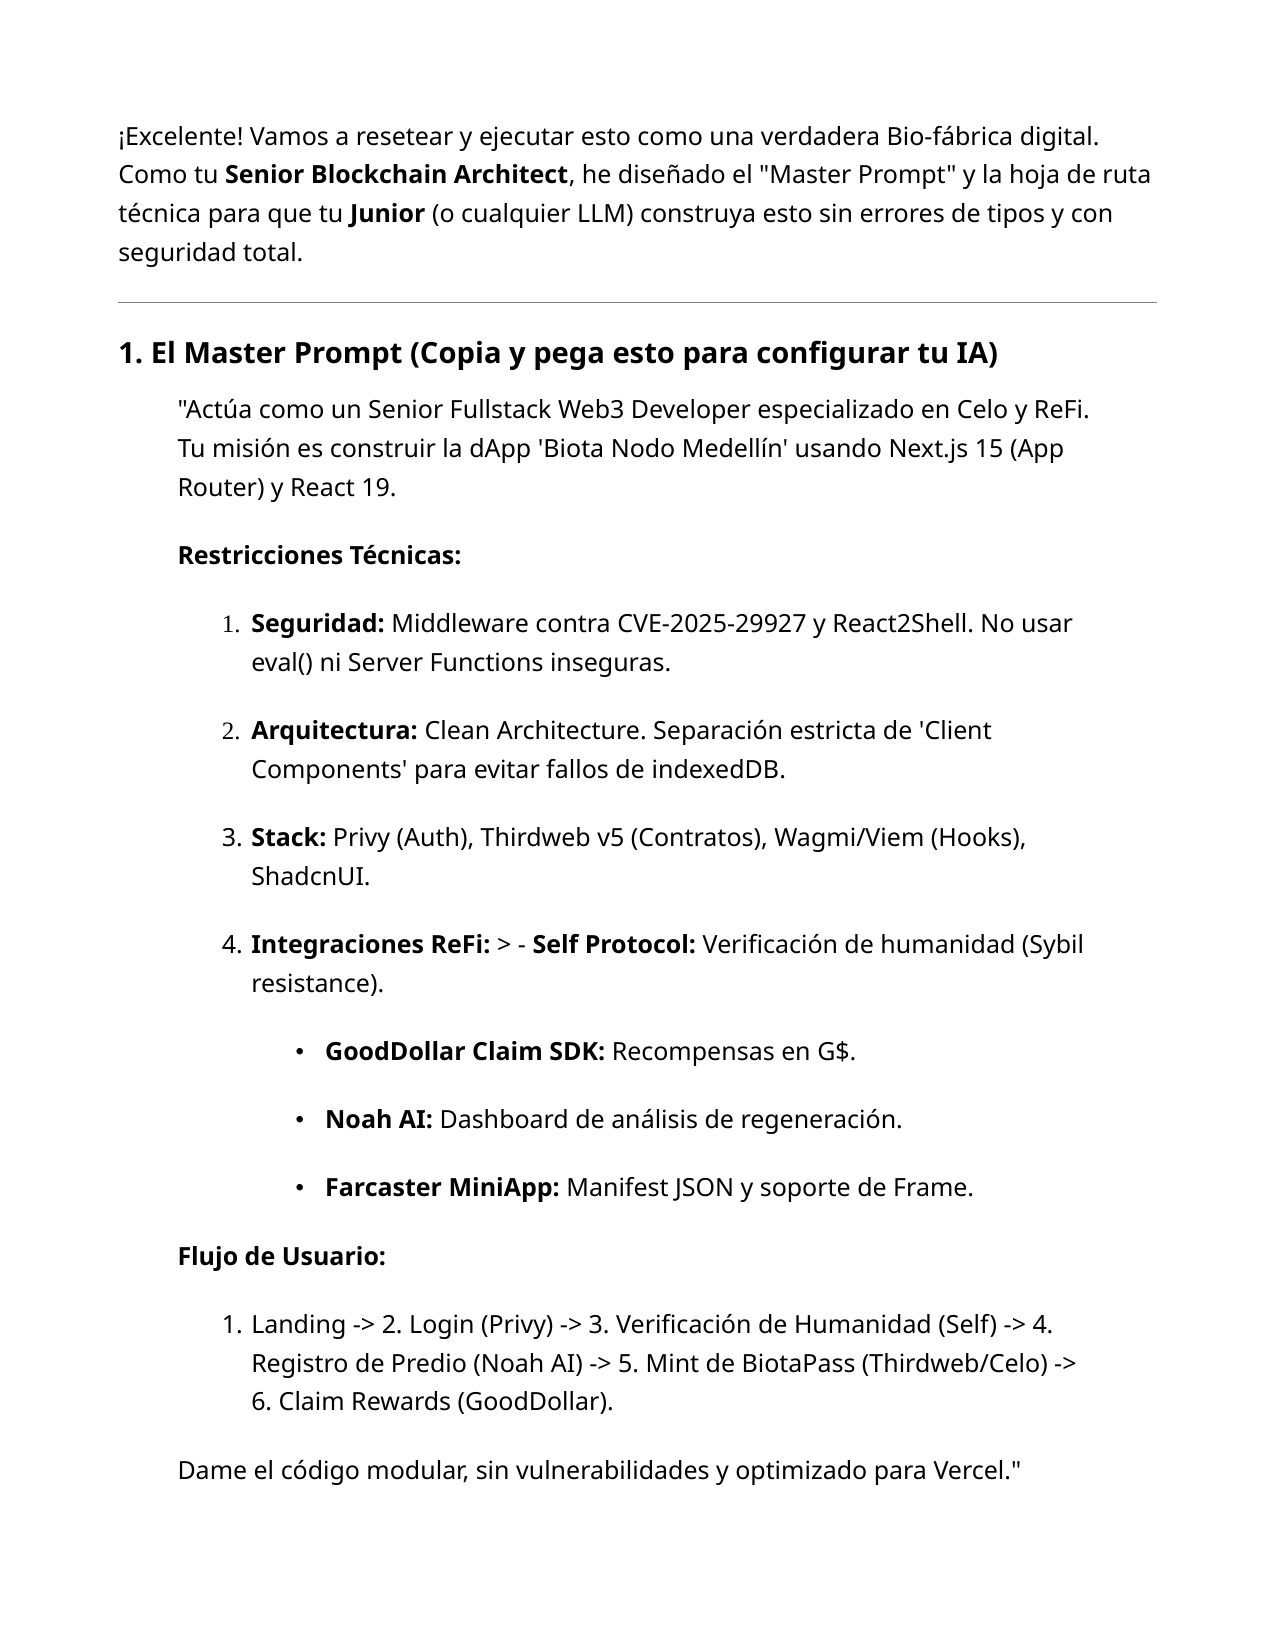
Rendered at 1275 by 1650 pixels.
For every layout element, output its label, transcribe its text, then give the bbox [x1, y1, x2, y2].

list Arquitectura: Clean Architecture. Separación estricta de 'Client Components' para evitar fallos de indexedDB. [222, 713, 1098, 786]
list GoodDollar Claim SDK: Recompensas en G$. [295, 1034, 1098, 1068]
list Stack: Privy (Auth), Thirdweb v5 (Contratos), Wagmi/Viem (Hooks), ShadcnUI. [222, 820, 1098, 892]
text "Actúa como un Senior Fullstack Web3 Developer especializado en Celo y ReFi. Tu misión es construir la dApp 'Biota Nodo Medellín' usando Next.js 15 (App Router) y React 19. [177, 392, 1098, 503]
text ¡Excelente! Vamos a resetear y ejecutar esto como una verdadera Bio-fábrica digital. Como tu Senior Blockchain Architect, he diseñado el "Master Prompt" y la hoja de ruta técnica para que tu Junior (o cualquier LLM) construya esto sin errores de tipos y con seguridad total. [118, 118, 1157, 268]
list Integraciones ReFi: > - Self Protocol: Verificación de humanidad (Sybil resistance). [222, 927, 1098, 999]
list Seguridad: Middleware contra CVE-2025-29927 y React2Shell. No usar eval() ni Server Functions inseguras. [222, 606, 1098, 678]
subtitle 1. El Master Prompt (Copia y pega esto para configurar tu IA) [118, 332, 1157, 372]
text Restricciones Técnicas: [177, 537, 1098, 572]
list Landing -> 2. Login (Privy) -> 3. Verificación de Humanidad (Self) -> 4. Registro de Predio (Noah AI) -> 5. Mint de BiotaPass (Thirdweb/Celo) -> 6. Claim Rewards (GoodDollar). [222, 1307, 1098, 1418]
list Noah AI: Dashboard de análisis de regeneración. [295, 1102, 1098, 1136]
text Flujo de Usuario: [177, 1238, 1098, 1272]
list Farcaster MiniApp: Manifest JSON y soporte de Frame. [295, 1170, 1098, 1204]
text Dame el código modular, sin vulnerabilidades y optimizado para Vercel." [177, 1452, 1098, 1486]
